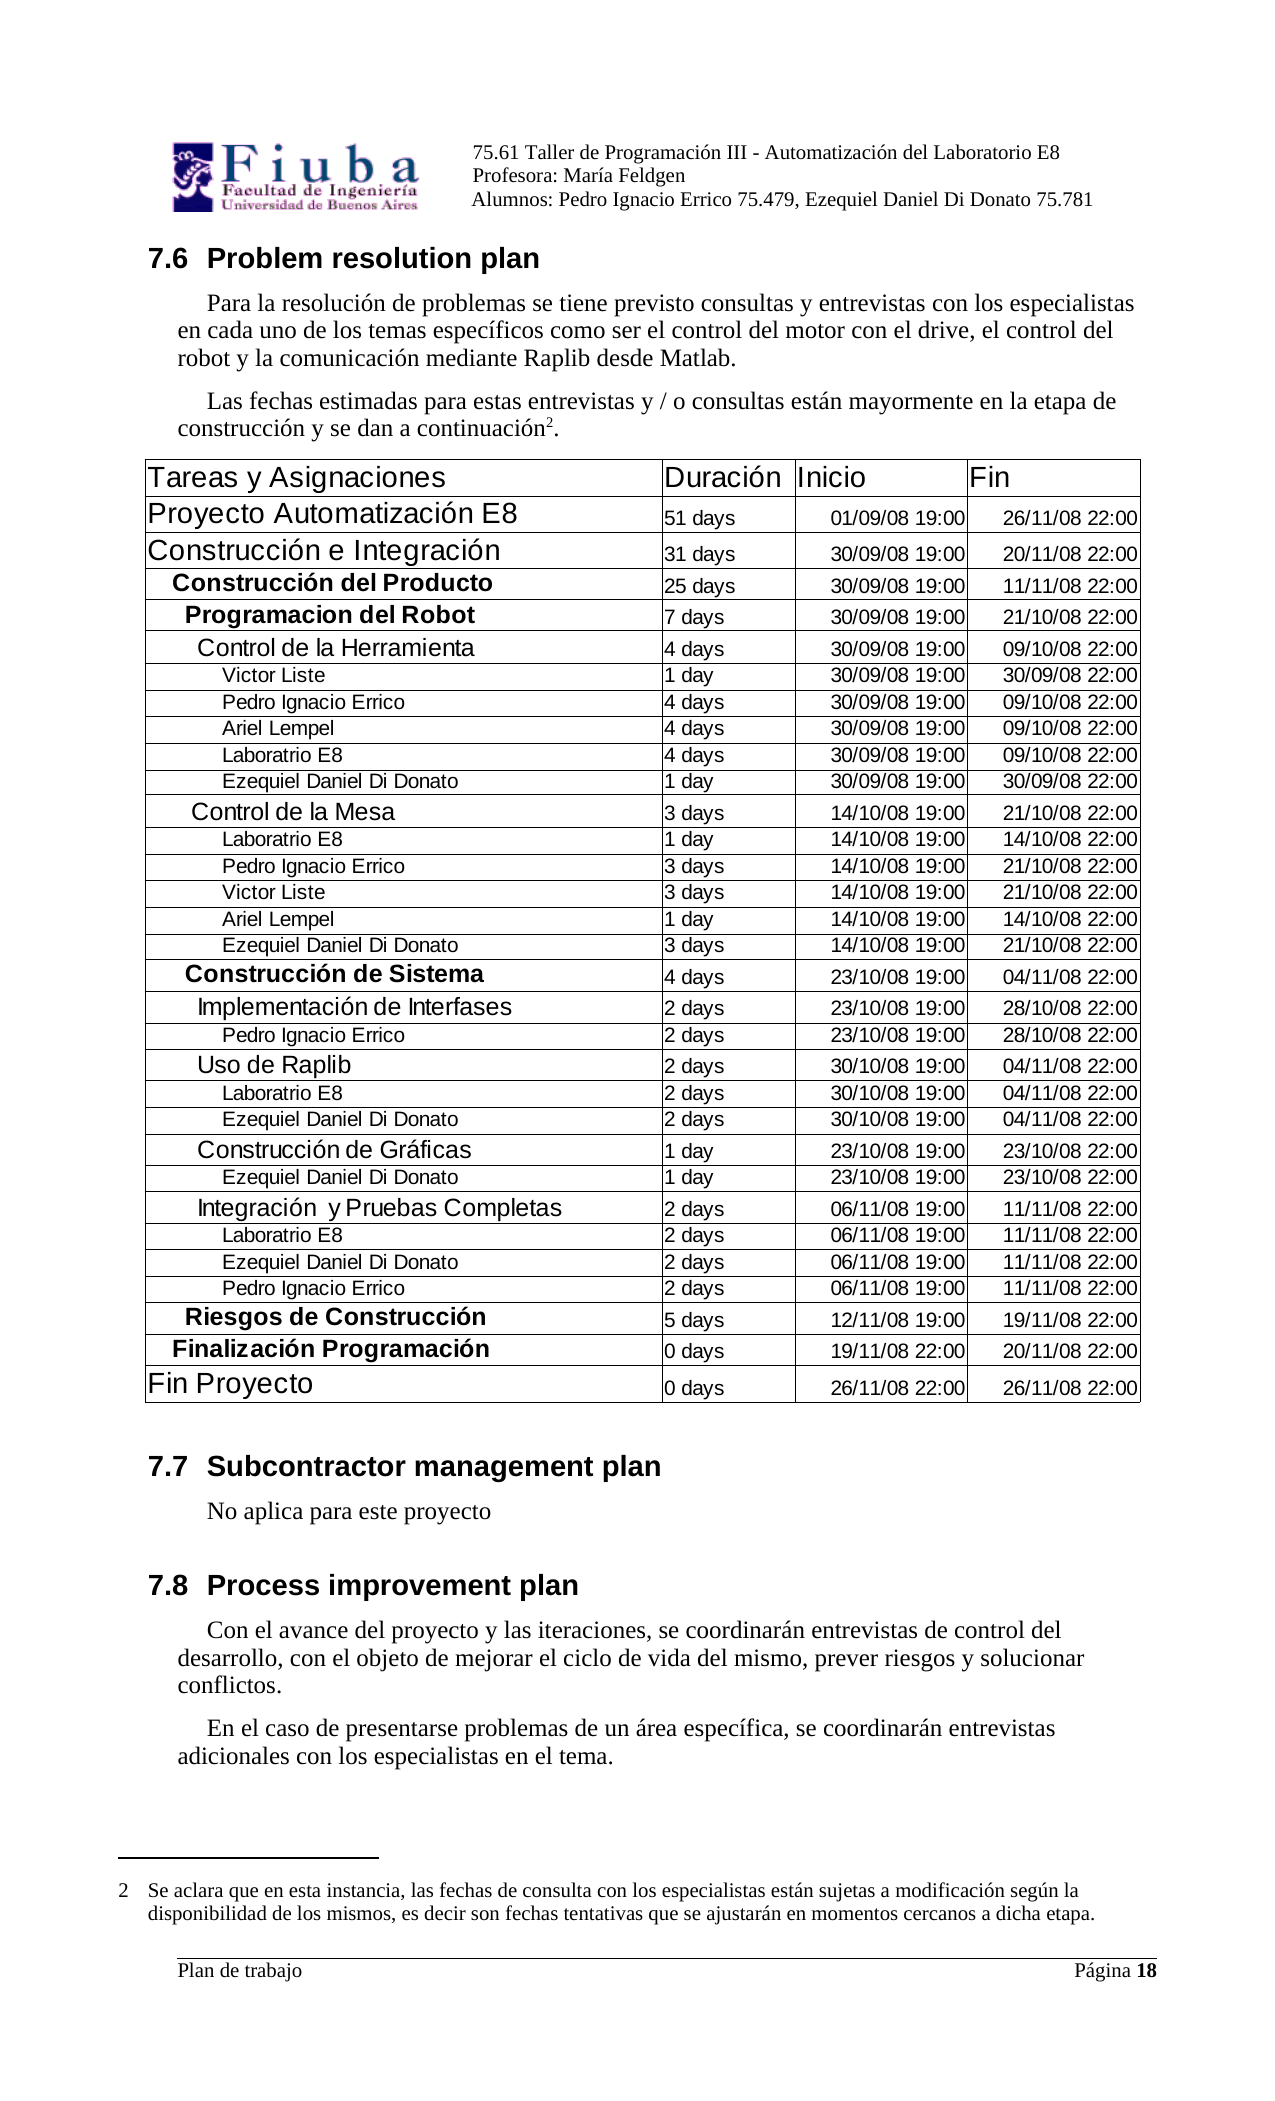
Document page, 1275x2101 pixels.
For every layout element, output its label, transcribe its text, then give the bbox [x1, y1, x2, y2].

text Con el avance del proyecto y las iteraciones, se coordinarán entrevistas de control del desarrollo, con el objeto de mejorar el ciclo de vida del mismo, prever riesgos y solucionar conflictos. [177, 1616, 1157, 1699]
subtitle 7.7 Subcontractor management plan [148, 1449, 1157, 1482]
subtitle 7.8 Process improvement plan [148, 1569, 1157, 1601]
text En el caso de presentarse problemas de un área específica, se coordinarán entrevistas adicionales con los especialistas en el tema. [177, 1714, 1157, 1769]
text Se aclara que en esta instancia, las fechas de consulta con los especialistas están sujetas a modificación según la disponibilidad de los mismos, es decir son fechas tentativas que se ajustarán en momentos cercanos a dicha etapa. [118, 1879, 1157, 1925]
text Las fechas estimadas para estas entrevistas y / o consultas están mayormente en la etapa de construcción y se dan a continuación. [177, 387, 1157, 442]
text No aplica para este proyecto [177, 1497, 1157, 1524]
subtitle 7.6 Problem resolution plan [148, 242, 1157, 274]
picture [169, 140, 427, 212]
text Para la resolución de problemas se tiene previsto consultas y entrevistas con los especialistas en cada uno de los temas específicos como ser el control del motor con el drive, el control del robot y la comunicación mediante Raplib desde Matlab. [177, 289, 1157, 372]
